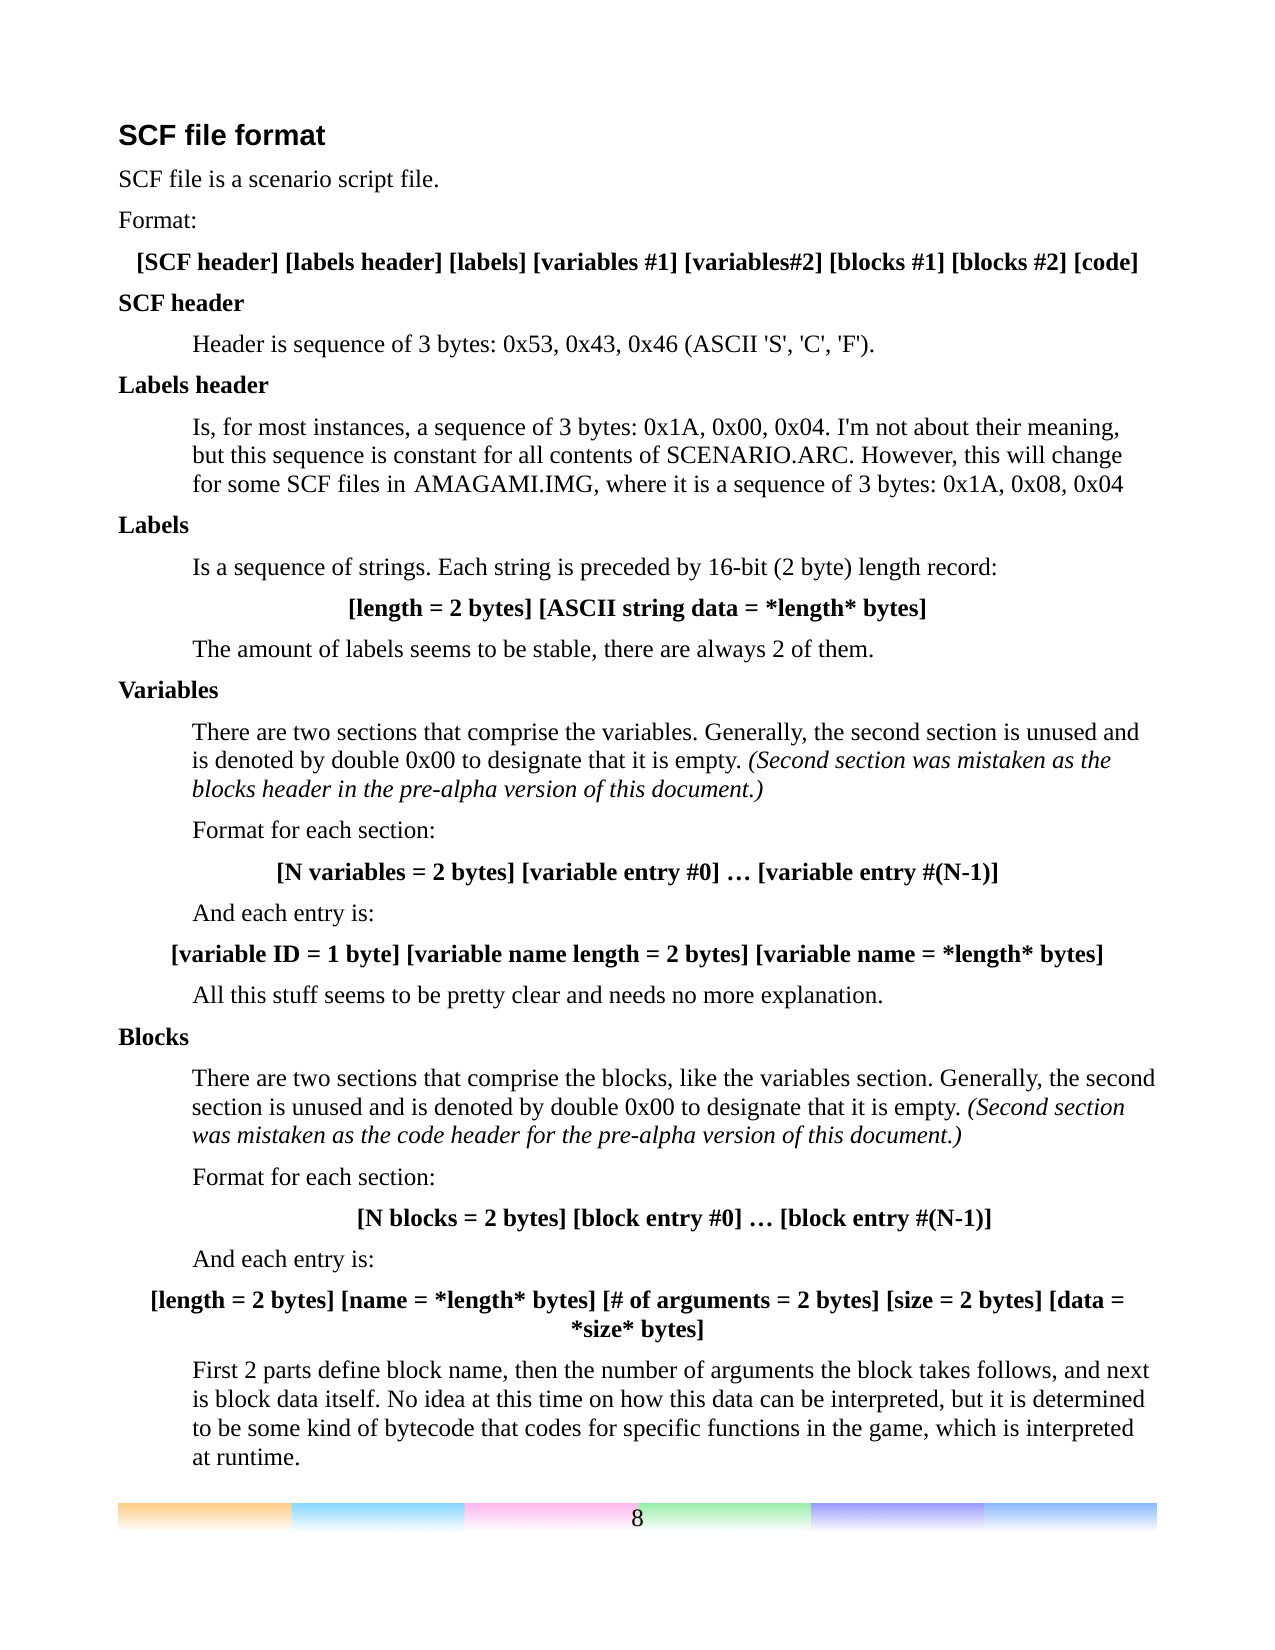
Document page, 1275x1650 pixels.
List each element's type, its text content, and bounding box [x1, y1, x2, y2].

text [length = 2 bytes] [ASCII string data = *length* bytes] [118, 593, 1157, 622]
text [N blocks = 2 bytes] [block entry #0] … [block entry #(N-1)] [118, 1203, 1157, 1232]
text SCF file is a scenario script file. [118, 164, 1157, 193]
text Is a sequence of strings. Each string is preceded by 16-bit (2 byte) length record: [118, 552, 1157, 580]
text Labels header [118, 370, 1157, 399]
text And each entry is: [118, 898, 1157, 927]
text There are two sections that comprise the variables. Generally, the second section is unused and is denoted by double 0x00 to designate that it is empty. (Second section was mistaken as the blocks header in the pre-alpha version of this document.) [192, 717, 1157, 803]
text Variables [118, 675, 1157, 704]
text Format for each section: [118, 1162, 1157, 1190]
text Is, for most instances, a sequence of 3 bytes: 0x1A, 0x00, 0x04. I'm not about their meaning, but this sequence is constant for all contents of SCENARIO.ARC. However, this will change for some SCF files in AMAGAMI.IMG, where it is a sequence of 3 bytes: 0x1A, 0x08, 0x04 [118, 412, 1157, 498]
picture [118, 1503, 1157, 1532]
text And each entry is: [118, 1244, 1157, 1273]
text [SCF header] [labels header] [labels] [variables #1] [variables#2] [blocks #1] [blocks #2] [code] [118, 247, 1157, 275]
text SCF header [118, 288, 1157, 317]
text [variable ID = 1 byte] [variable name length = 2 bytes] [variable name = *length* bytes] [118, 939, 1157, 968]
text Labels [118, 510, 1157, 539]
text Format: [118, 205, 1157, 234]
text Header is sequence of 3 bytes: 0x53, 0x43, 0x46 (ASCII 'S', 'C', 'F'). [118, 329, 1157, 358]
subtitle SCF file format [118, 118, 1157, 152]
text First 2 parts define block name, then the number of arguments the block takes follows, and next is block data itself. No idea at this time on how this data can be interpreted, but it is determined to be some kind of bytecode that codes for specific functions in the game, which is interpreted at runtime. [118, 1355, 1157, 1470]
text There are two sections that comprise the blocks, like the variables section. Generally, the second section is unused and is denoted by double 0x00 to designate that it is empty. (Second section was mistaken as the code header for the pre-alpha version of this document.) [192, 1063, 1157, 1149]
text [length = 2 bytes] [name = *length* bytes] [# of arguments = 2 bytes] [size = 2 bytes] [data = *size* bytes] [118, 1285, 1157, 1343]
text All this stuff seems to be pretty clear and needs no more explanation. [118, 980, 1157, 1009]
text Blocks [118, 1022, 1157, 1050]
text Format for each section: [118, 815, 1157, 844]
text [N variables = 2 bytes] [variable entry #0] … [variable entry #(N-1)] [118, 857, 1157, 885]
text The amount of labels seems to be stable, there are always 2 of them. [118, 634, 1157, 663]
